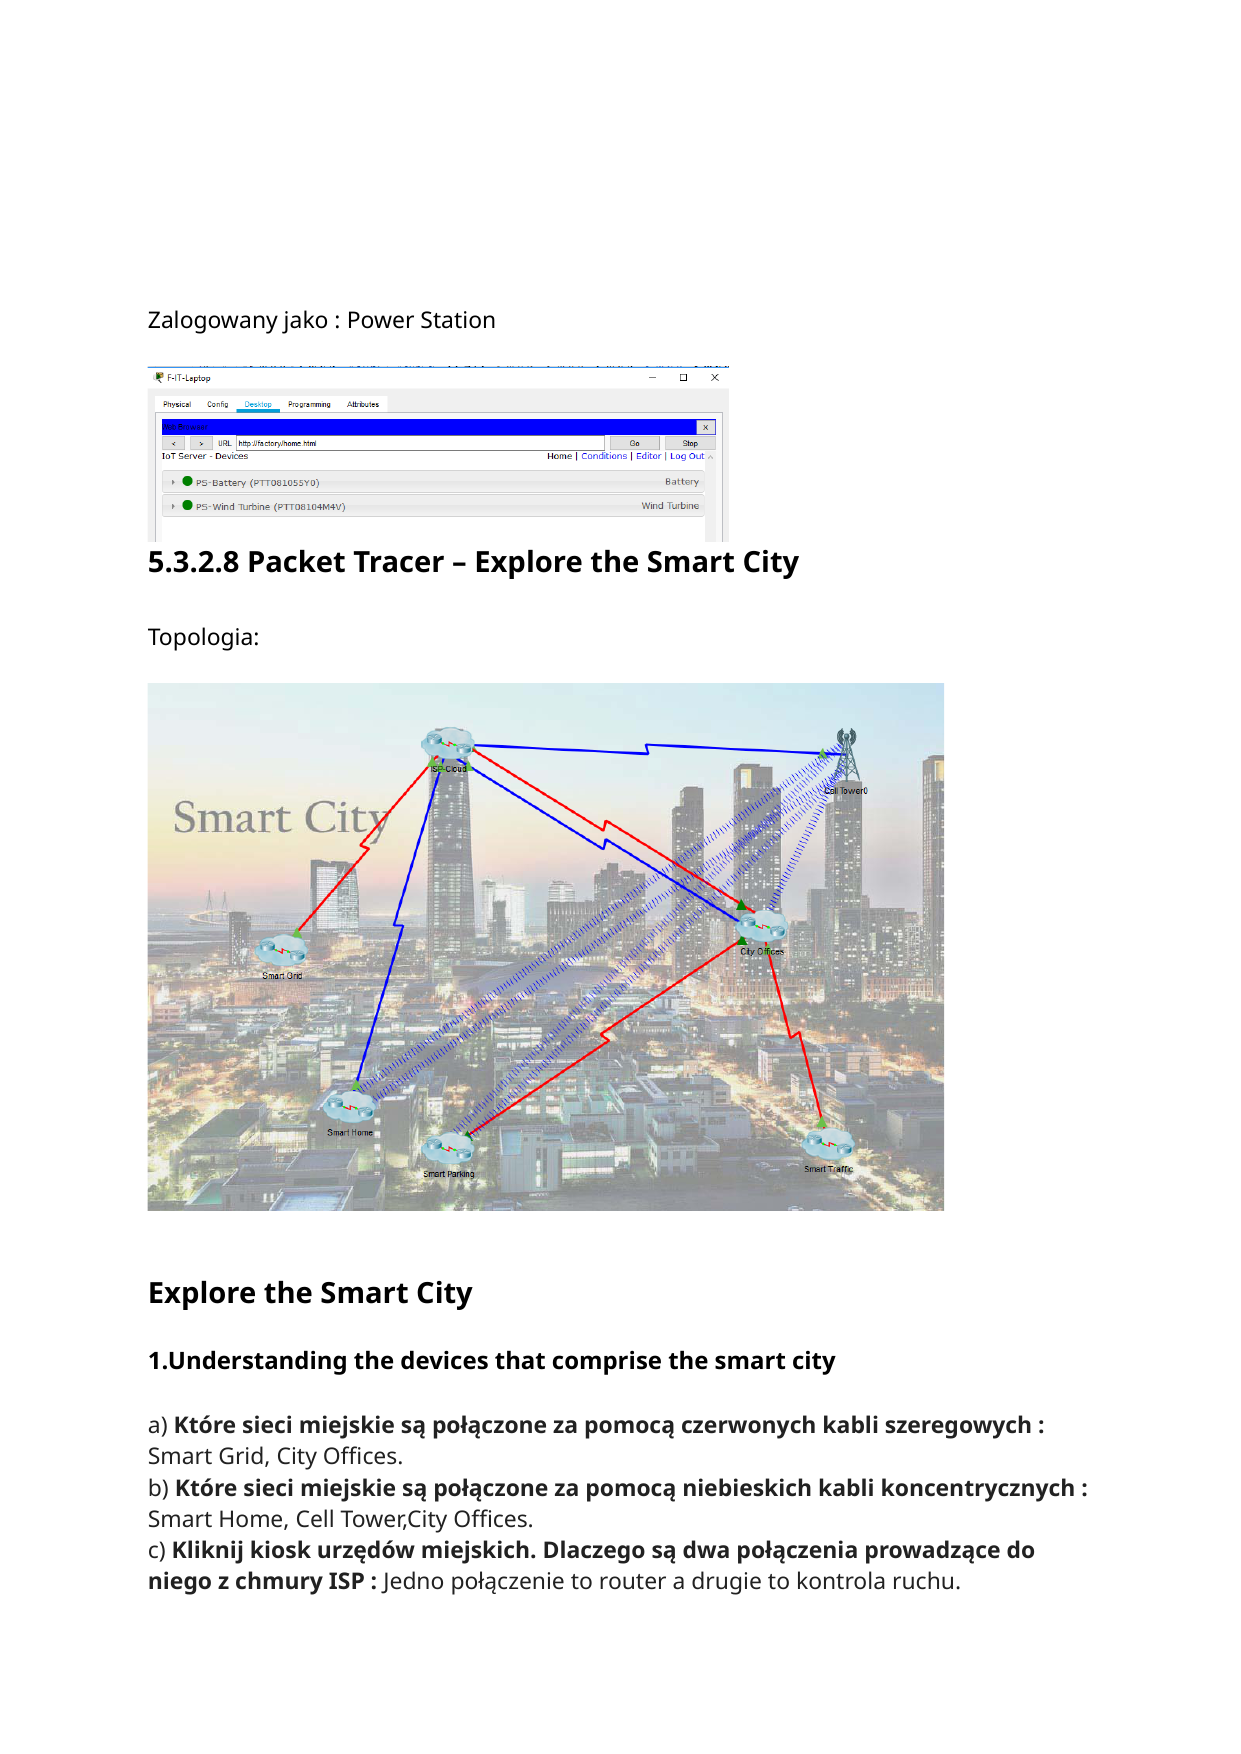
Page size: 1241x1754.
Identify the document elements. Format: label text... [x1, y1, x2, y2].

text 5.3.2.8 Packet Tracer – Explore the Smart City [148, 542, 1093, 581]
text Topologia: [148, 621, 1093, 652]
text b) Które sieci miejskie są połączone za pomocą niebieskich kabli koncentrycznych : Smart Home, Cell Tower,City Offices. [148, 1471, 1093, 1534]
text c) Kliknij kiosk urzędów miejskich. Dlaczego są dwa połączenia prowadzące do niego z chmury ISP : Jedno połączenie to router a drugie to kontrola ruchu. [148, 1534, 1093, 1596]
text a) Które sieci miejskie są połączone za pomocą czerwonych kabli szeregowych : Smart Grid, City Offices. [148, 1409, 1093, 1471]
text Explore the Smart City [148, 1273, 1093, 1312]
text Zalogowany jako : Power Station [148, 304, 1093, 335]
picture [147, 366, 729, 542]
picture [147, 683, 945, 1211]
text 1.Understanding the devices that comprise the smart city [148, 1344, 1093, 1376]
